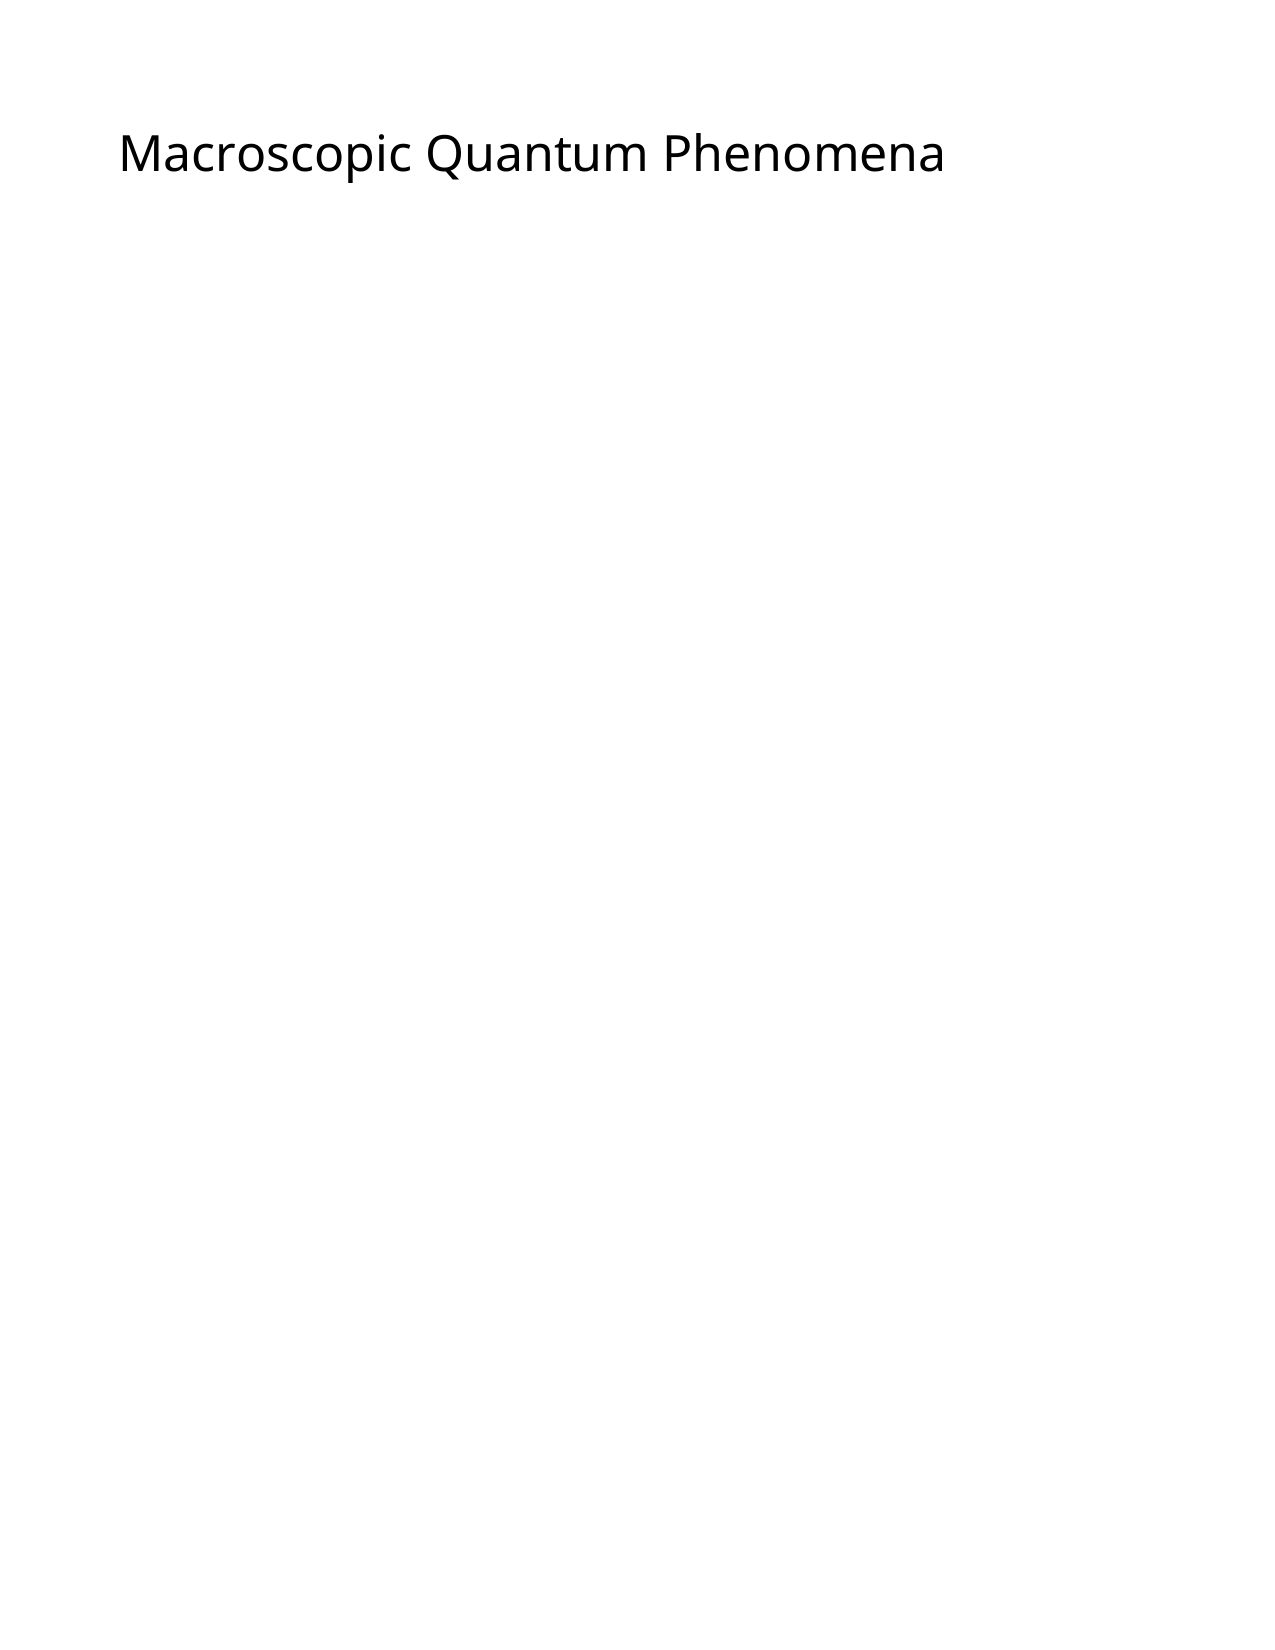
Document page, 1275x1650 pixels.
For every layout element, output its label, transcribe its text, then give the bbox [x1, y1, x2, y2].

text Macroscopic Quantum Phenomena [118, 118, 1157, 186]
